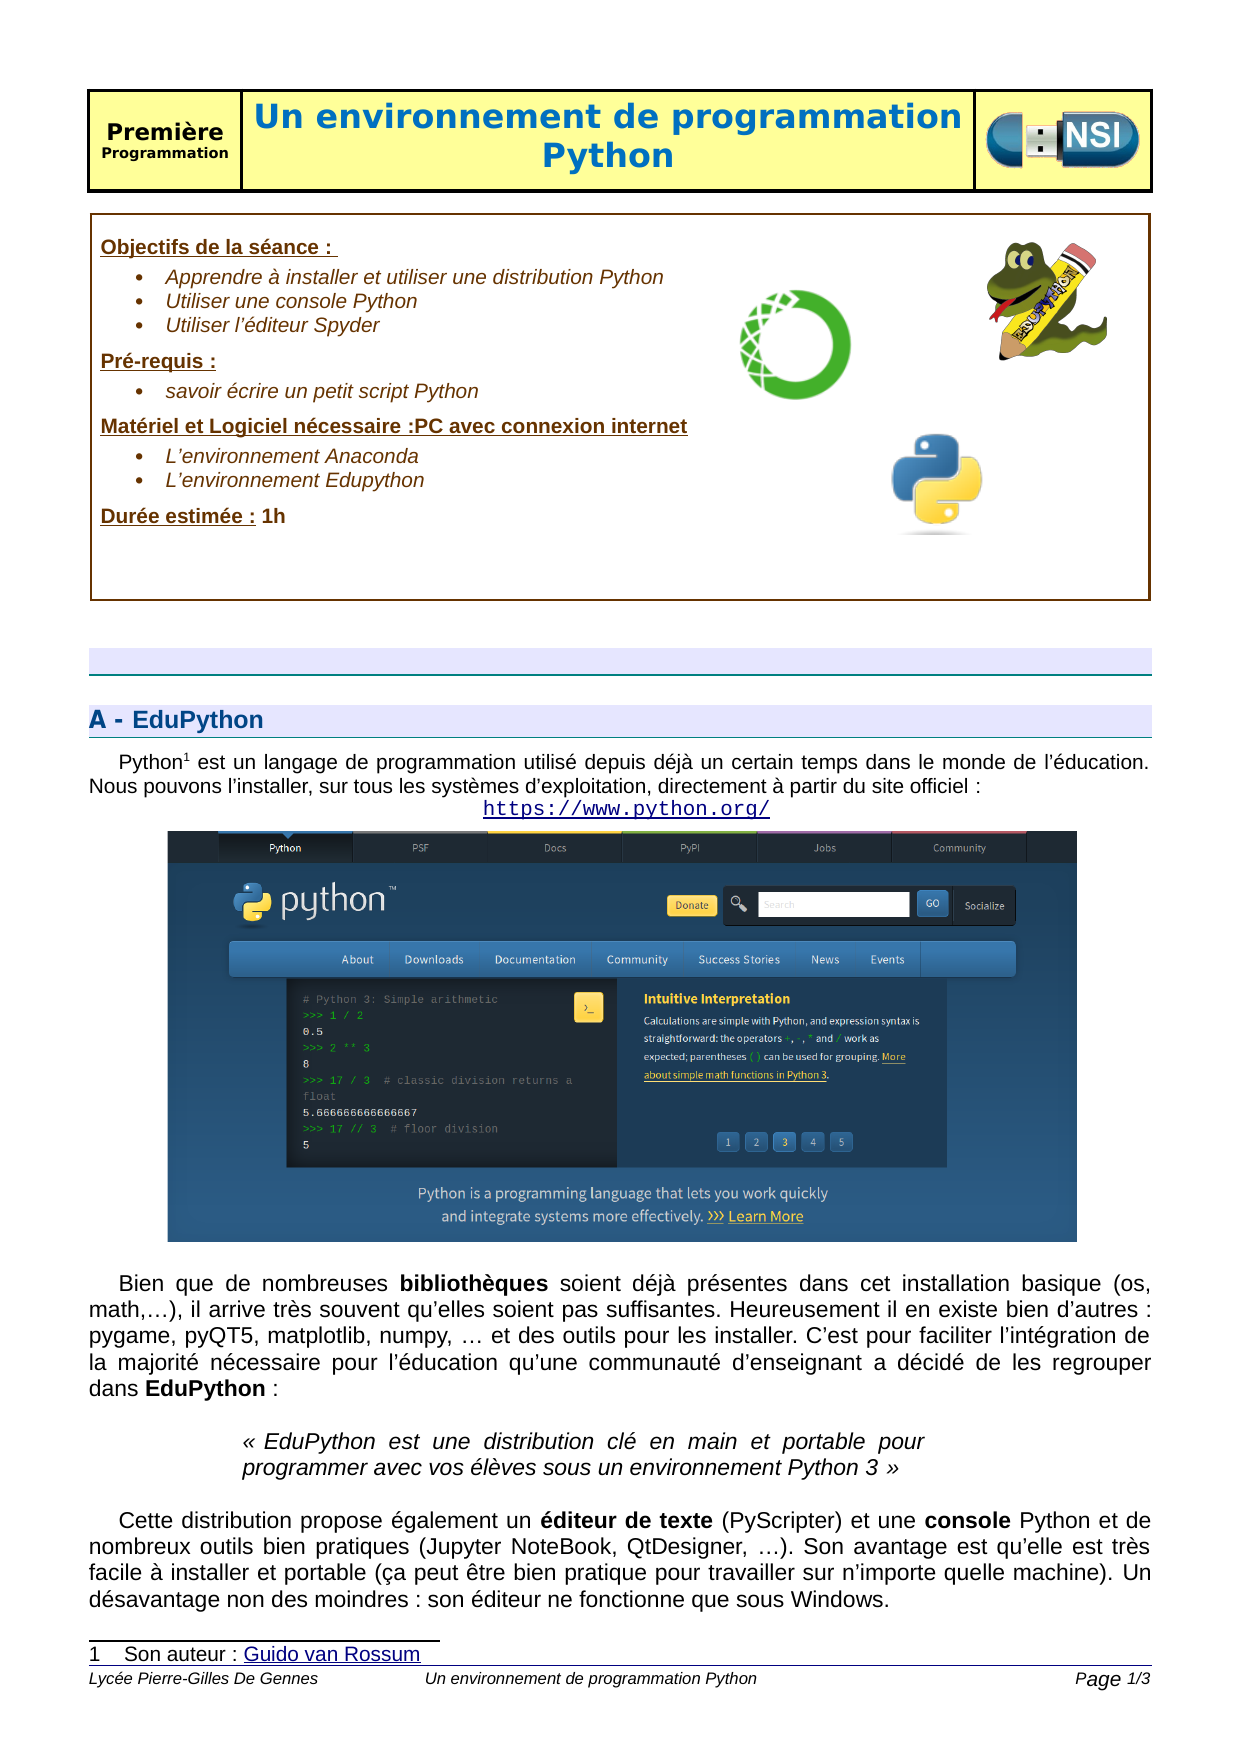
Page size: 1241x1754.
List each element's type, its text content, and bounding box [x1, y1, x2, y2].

text « EduPython est une distribution clé en main et portable pour programmer avec vos élèves sous un environnement Python 3 » [242, 1428, 927, 1480]
picture [983, 236, 1113, 366]
text Python est un langage de programmation utilisé depuis déjà un certain temps dans le monde de l’éducation. Nous pouvons l’installer, sur tous les systèmes d’exploitation, directement à partir du site officiel : [89, 750, 1152, 798]
text Son auteur : Guido van Rossum [89, 1641, 1152, 1665]
text Cette distribution propose également un éditeur de texte (PyScripter) et une console Python et de nombreux outils bien pratiques (Jupyter NoteBook, QtDesigner, …). Son avantage est qu’elle est très facile à installer et portable (ça peut être bien pratique pour travailler sur n’importe quelle machine). Un désavantage non des moindres : son éditeur ne fonctionne que sous Windows. [89, 1507, 1152, 1612]
text Bien que de nombreuses bibliothèques soient déjà présentes dans cet installation basique (os, math,…), il arrive très souvent qu’elles soient pas suffisantes. Heureusement il en existe bien d’autres : pygame, pyQT5, matplotlib, numpy, … et des outils pour les installer. C’est pour faciliter l’intégration de la majorité nécessaire pour l’éducation qu’une communauté d’enseignant a décidé de les regrouper dans EduPython : [89, 1269, 1152, 1401]
text https://www.python.org/ [89, 798, 1152, 821]
picture [167, 831, 1077, 1242]
picture [889, 425, 987, 535]
picture [985, 111, 1141, 170]
picture [737, 288, 854, 401]
subtitle EduPython [89, 705, 1152, 737]
